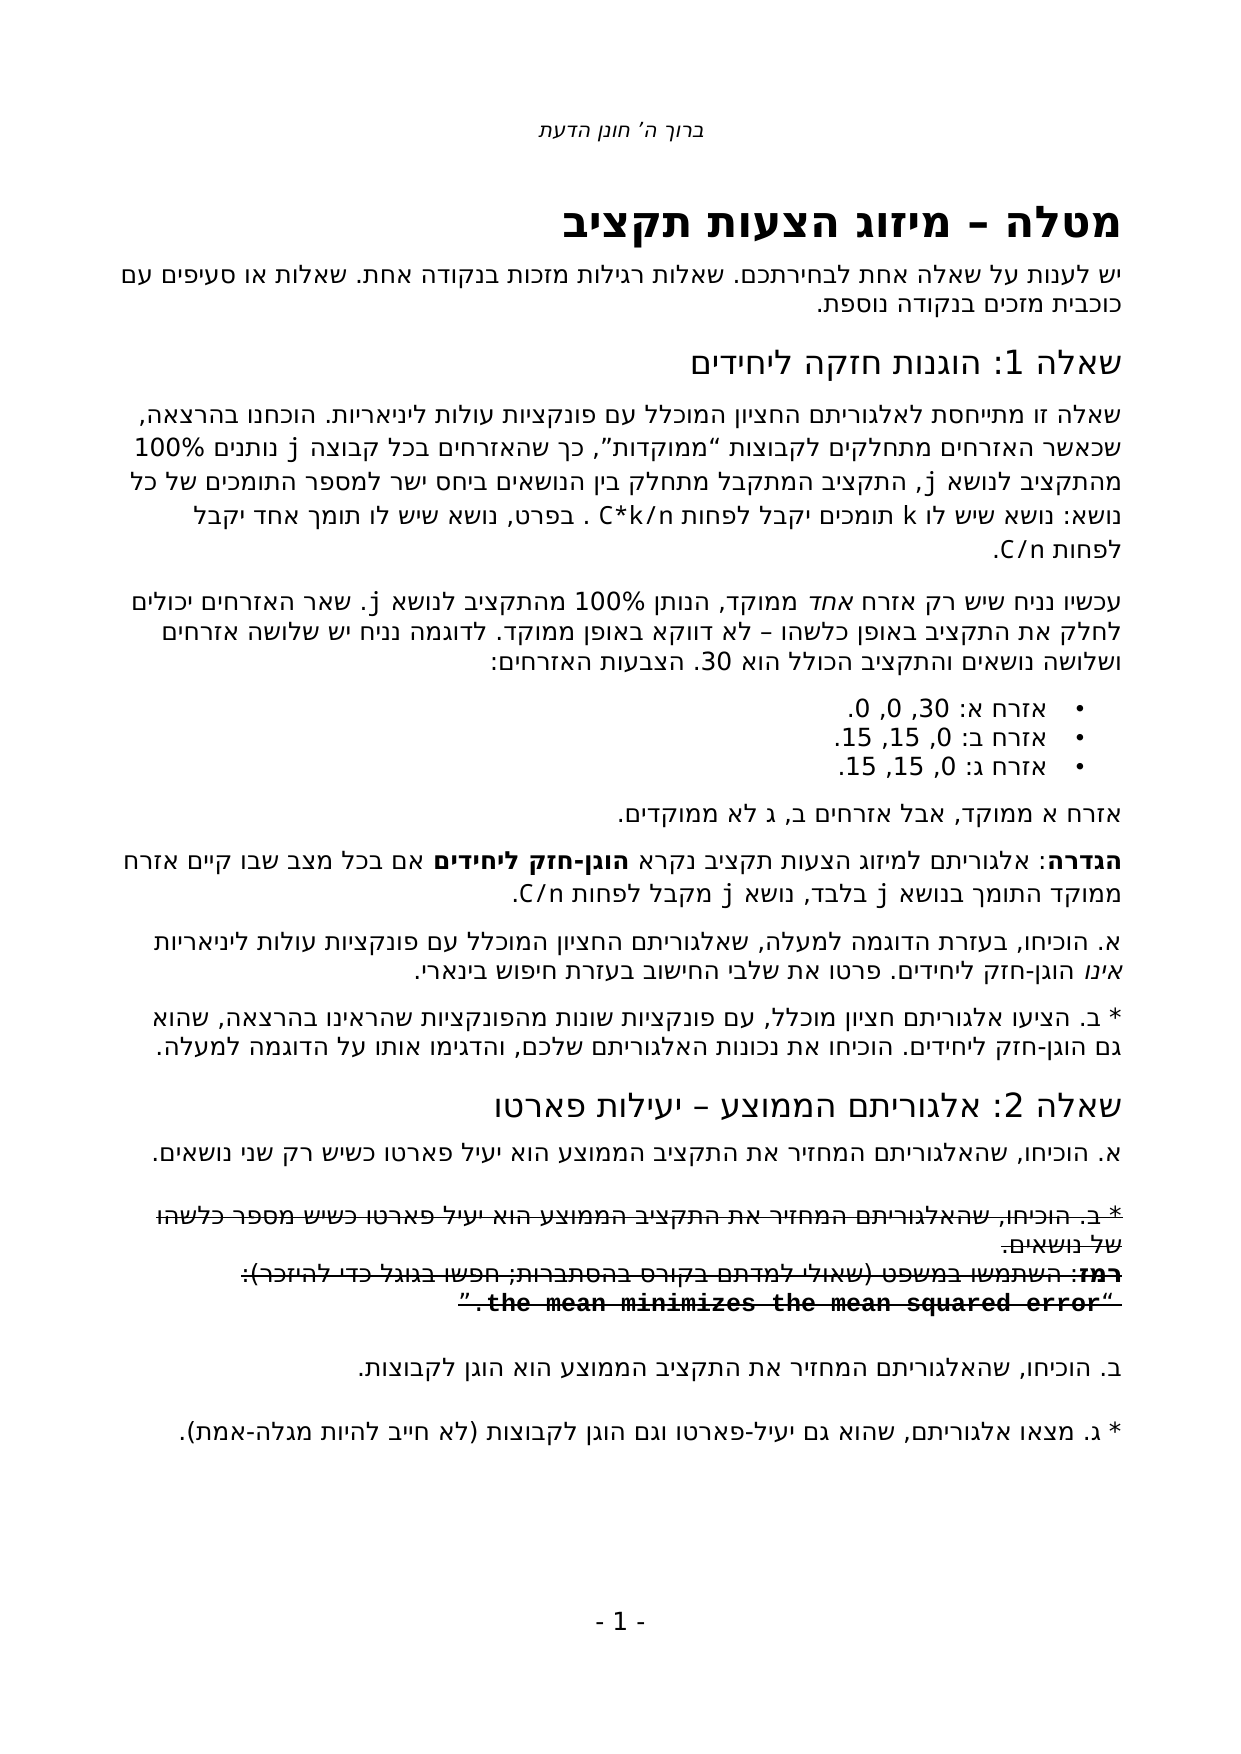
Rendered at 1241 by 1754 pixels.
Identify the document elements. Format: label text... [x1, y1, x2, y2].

text אזרח א ממוקד, אבל אזרחים ב, ג לא ממוקדים. [118, 799, 1122, 828]
text הגדרה: אלגוריתם למיזוג הצעות תקציב נקרא הוגן-חזק ליחידים אם בכל מצב שבו קיים אזרח ממוקד התומך בנושא j בלבד, נושא j מקבל לפחות C/n. [118, 846, 1122, 909]
text עכשיו נניח שיש רק אזרח אחד ממוקד, הנותן 100% מהתקציב לנושא j. שאר האזרחים יכולים לחלק את התקציב באופן כלשהו – לא דווקא באופן ממוקד. לדוגמה נניח יש שלושה אזרחים ושלושה נושאים והתקציב הכולל הוא 30. הצבעות האזרחים: [118, 583, 1122, 676]
text שאלה זו מתייחסת לאלגוריתם החציון המוכלל עם פונקציות עולות ליניאריות. הוכחנו בהרצאה, שכאשר האזרחים מתחלקים לקבוצות “ממוקדות”, כך שהאזרחים בכל קבוצה j נותנים 100% מהתקציב לנושא j, התקציב המתקבל מתחלק בין הנושאים ביחס ישר למספר התומכים של כל נושא: נושא שיש לו k תומכים יקבל לפחות C*k/n . בפרט, נושא שיש לו תומך אחד יקבל לפחות C/n. [118, 400, 1122, 566]
text * ב. הוכיחו, שהאלגוריתם המחזיר את התקציב הממוצע הוא יעיל פארטו כשיש מספר כלשהו של נושאים. [118, 1201, 1122, 1259]
text * ג. מצאו אלגוריתם, שהוא גם יעיל-פארטו וגם הוגן לקבוצות (לא חייב להיות מגלה-אמת). [118, 1417, 1122, 1446]
list אזרח א: 30, 0, 0. [118, 694, 1084, 723]
subtitle שאלה 2: אלגוריתם הממוצע – יעילות פארטו [118, 1087, 1122, 1125]
subtitle מטלה – מיזוג הצעות תקציב [118, 197, 1122, 248]
text ‫יש לענות על שאלה אחת לבחירתכם. שאלות רגילות מזכות בנקודה אחת. שאלות או סעיפים עם כוכבית‬ מזכים בנקודה נוספת.‬ [118, 260, 1122, 319]
text ב. הוכיחו, שהאלגוריתם המחזיר את התקציב הממוצע הוא הוגן לקבוצות. [118, 1353, 1122, 1383]
subtitle שאלה 1: הוגנות חזקה ליחידים [118, 344, 1122, 382]
text א. הוכיחו, בעזרת הדוגמה למעלה, שאלגוריתם החציון המוכלל עם פונקציות עולות ליניאריות אינו הוגן-חזק ליחידים. פרטו את שלבי החישוב בעזרת חיפוש בינארי. [118, 927, 1122, 985]
text א. הוכיחו, שהאלגוריתם המחזיר את התקציב הממוצע הוא יעיל פארטו כשיש רק שני נושאים. [118, 1138, 1122, 1167]
list אזרח ב: 0, 15, 15. [118, 723, 1084, 752]
text * ב. הציעו אלגוריתם חציון מוכלל, עם פונקציות שונות מהפונקציות שהראינו בהרצאה, שהוא גם הוגן-חזק ליחידים. הוכיחו את נכונות האלגוריתם שלכם, והדגימו אותו על הדוגמה למעלה. [118, 1003, 1122, 1062]
list אזרח ג: 0, 15, 15. [118, 752, 1084, 781]
text רמז: השתמשו במשפט (שאולי למדתם בקורס בהסתברות; חפשו בגוגל כדי להיזכר): “the mean minimizes the mean squared error.” [118, 1259, 1122, 1319]
